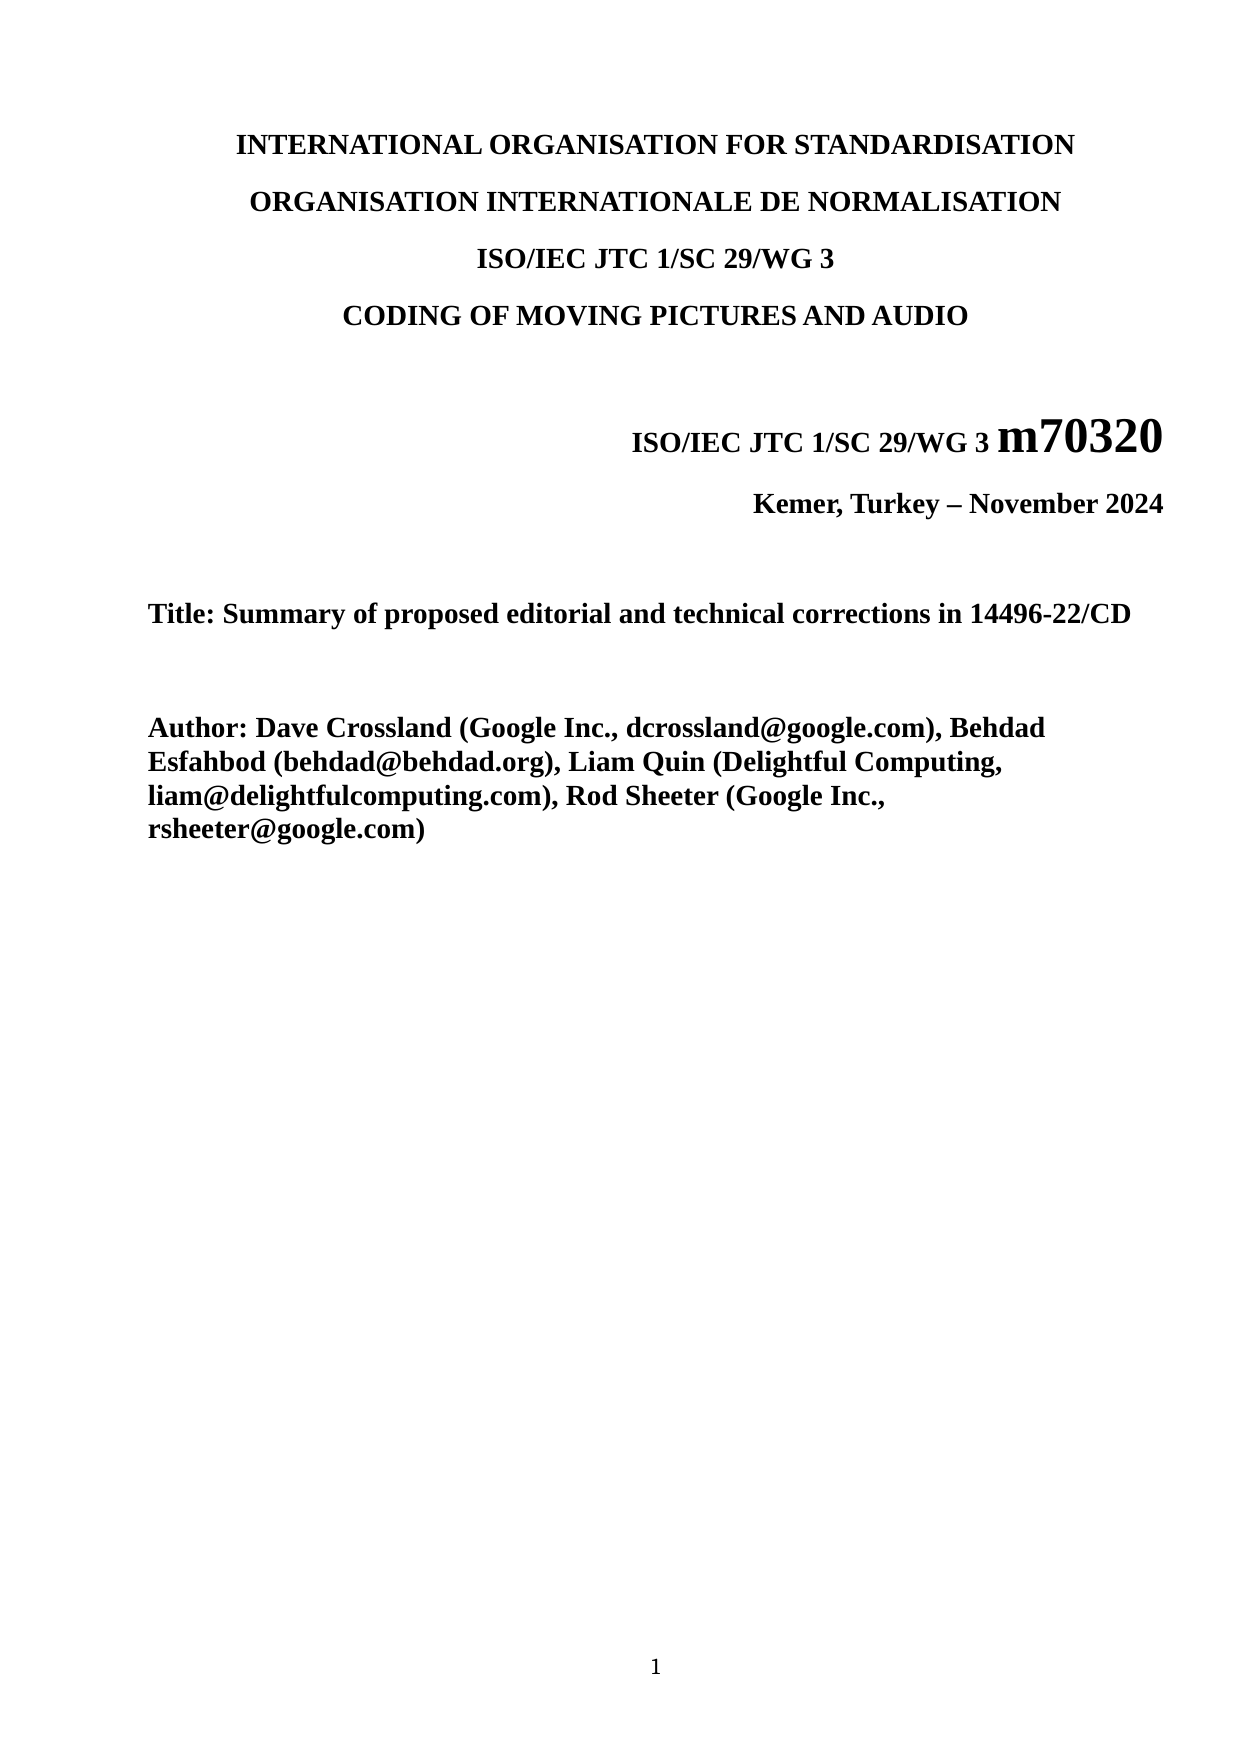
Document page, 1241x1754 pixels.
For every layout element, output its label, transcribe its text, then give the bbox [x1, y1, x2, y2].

text Author: Dave Crossland (Google Inc., dcrossland@google.com), Behdad Esfahbod (behdad@behdad.org), Liam Quin (Delightful Computing, liam@delightfulcomputing.com), Rod Sheeter (Google Inc., rsheeter@google.com) [148, 711, 1163, 845]
text ISO/IEC JTC 1/SC 29/WG 3 [148, 241, 1163, 275]
text INTERNATIONAL ORGANISATION FOR STANDARDISATION [148, 127, 1163, 160]
text ORGANISATION INTERNATIONALE DE NORMALISATION [148, 184, 1163, 217]
text Kemer, Turkey – November 2024 [148, 487, 1163, 520]
text Title: Summary of proposed editorial and technical corrections in 14496-22/CD [148, 596, 1163, 630]
text ISO/IEC JTC 1/SC 29/WG 3 m70320 [148, 406, 1163, 463]
text CODING OF MOVING PICTURES AND AUDIO [148, 298, 1163, 332]
